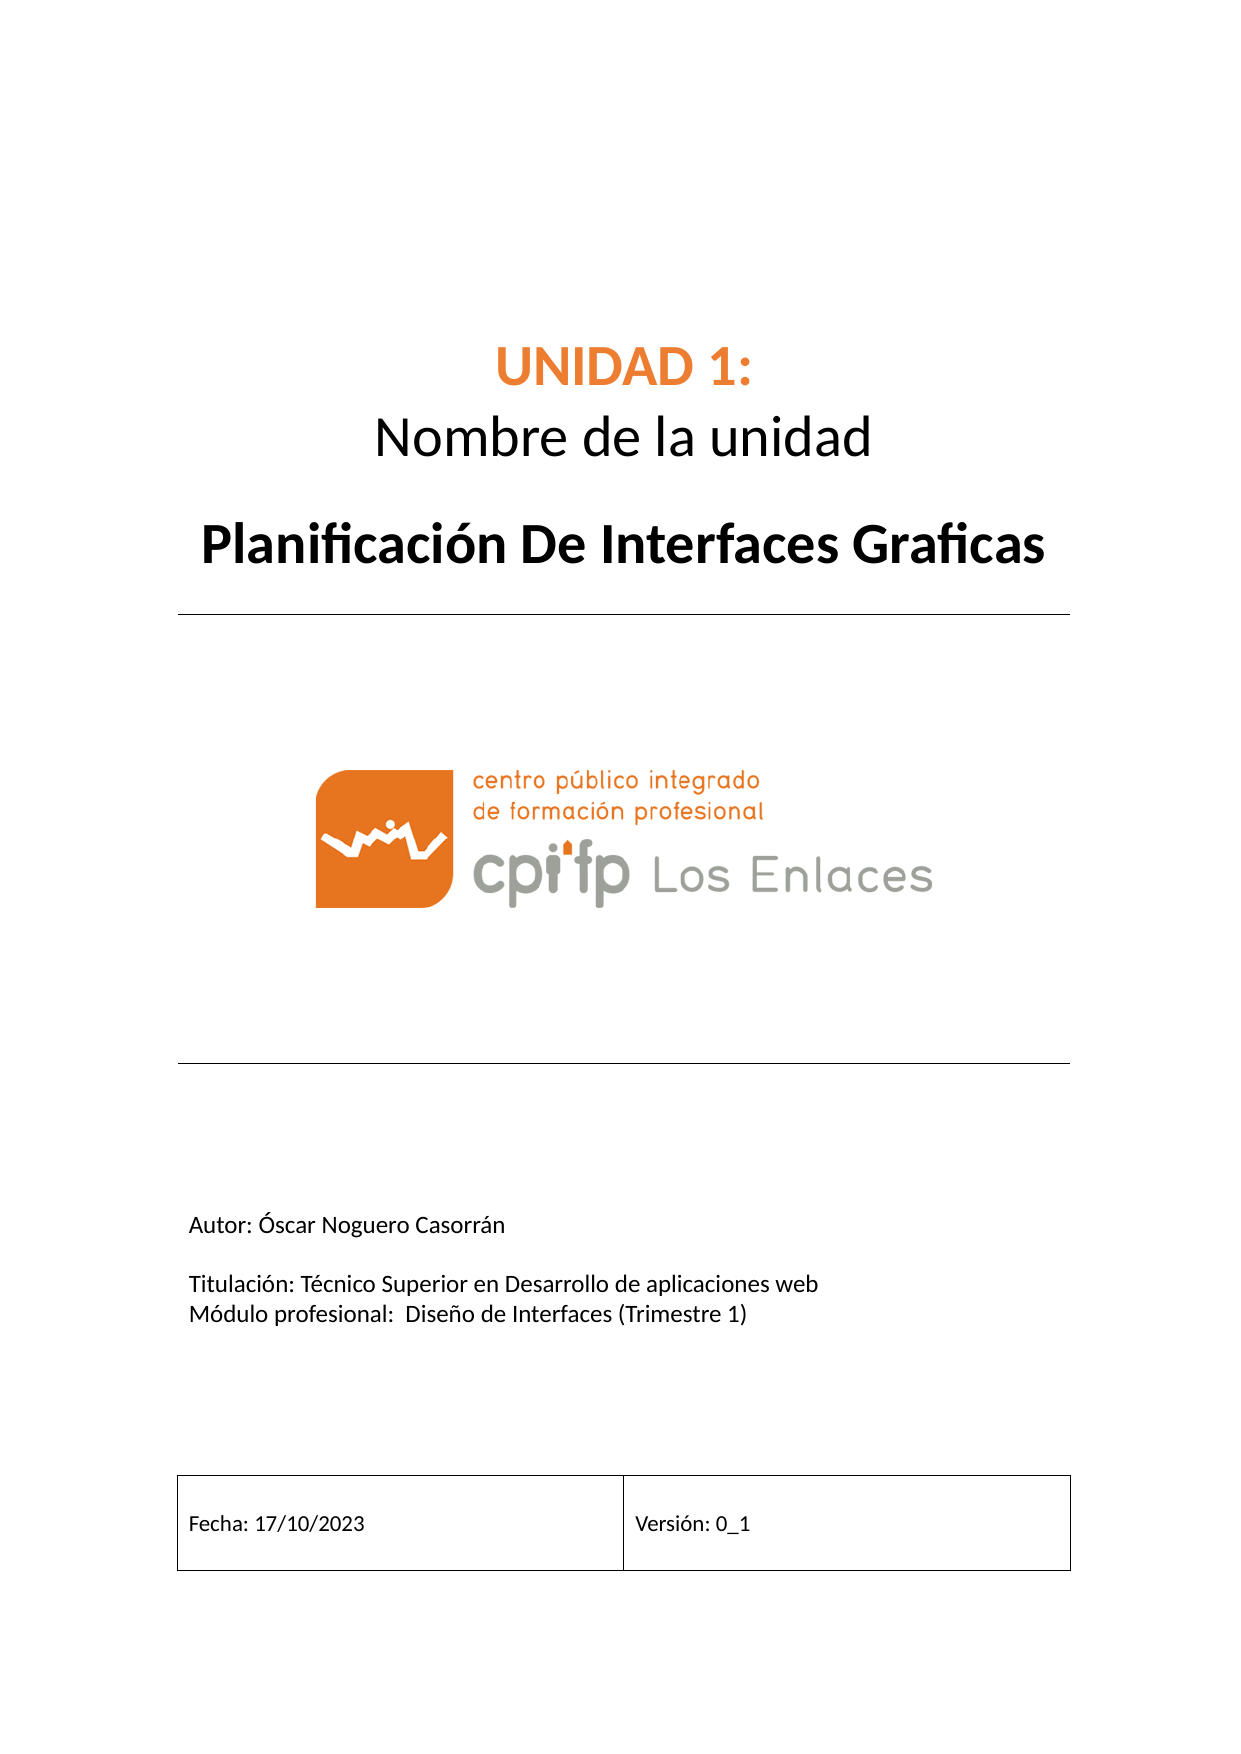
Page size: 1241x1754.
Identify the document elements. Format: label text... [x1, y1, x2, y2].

table_cell Fecha: 17/10/2023 [178, 1476, 623, 1570]
table_cell [177, 614, 1071, 1063]
table_cell Autor: Óscar Noguero Casorrán Titulación: Técnico Superior en Desarrollo de aplicaciones web Módulo profesional: Diseño de Interfaces (Trimestre 1) [177, 1063, 1071, 1475]
table_cell Versión: 0_1 [624, 1476, 1070, 1570]
picture [315, 770, 933, 908]
table_header UNIDAD 1: Nombre de la unidad [177, 148, 1071, 471]
table_cell Planificación De Interfaces Graficas [177, 471, 1071, 614]
